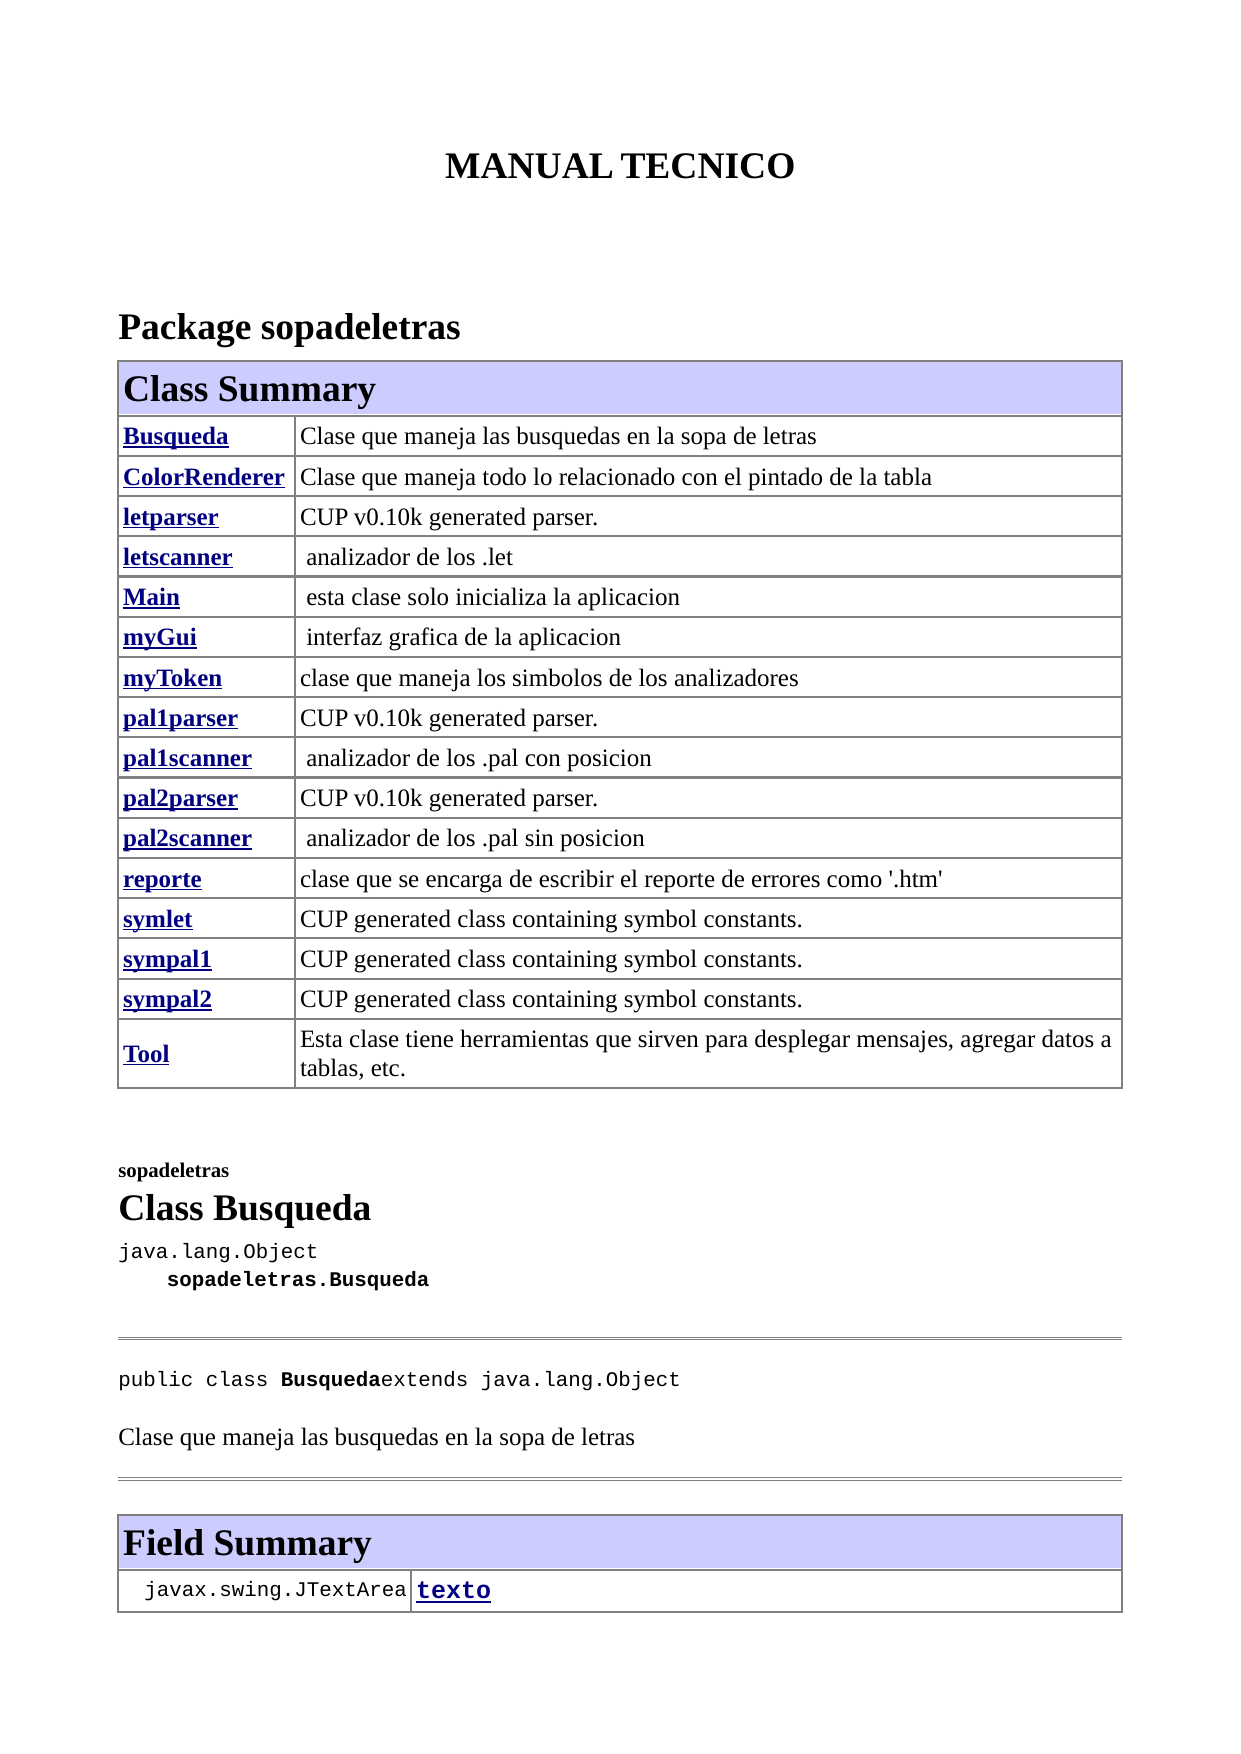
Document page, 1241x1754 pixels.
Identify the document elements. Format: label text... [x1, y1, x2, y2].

subtitle MANUAL TECNICO [118, 143, 1122, 186]
table_header Class Summary [119, 362, 1121, 414]
table_cell Tool [119, 1020, 294, 1087]
table_cell pal2scanner [119, 819, 294, 857]
table_cell CUP generated class containing symbol constants. [296, 980, 1121, 1018]
table_cell interfaz grafica de la aplicacion [296, 618, 1121, 656]
text public class Busquedaextends java.lang.Object [118, 1369, 1122, 1392]
table_cell Clase que maneja las busquedas en la sopa de letras [296, 417, 1121, 455]
table_cell CUP v0.10k generated parser. [296, 497, 1121, 535]
table_cell sympal1 [119, 939, 294, 977]
table_cell texto [412, 1571, 1121, 1611]
table_cell myToken [119, 658, 294, 696]
table_cell CUP v0.10k generated parser. [296, 779, 1121, 817]
text Clase que maneja las busquedas en la sopa de letras [118, 1422, 1122, 1451]
table_cell myGui [119, 618, 294, 656]
table_cell pal1scanner [119, 738, 294, 776]
table_cell CUP generated class containing symbol constants. [296, 899, 1121, 937]
table_cell reporte [119, 859, 294, 897]
table_cell Clase que maneja todo lo relacionado con el pintado de la tabla [296, 457, 1121, 495]
table_cell letparser [119, 497, 294, 535]
table_cell clase que se encarga de escribir el reporte de errores como '.htm' [296, 859, 1121, 897]
table_cell pal2parser [119, 779, 294, 817]
table_cell Busqueda [119, 417, 294, 455]
table_cell Main [119, 578, 294, 616]
subtitle Package sopadeletras [118, 304, 1122, 347]
table_cell clase que maneja los simbolos de los analizadores [296, 658, 1121, 696]
table_cell letscanner [119, 537, 294, 575]
table_cell symlet [119, 899, 294, 937]
table_cell Esta clase tiene herramientas que sirven para desplegar mensajes, agregar datos a tablas, etc. [296, 1020, 1121, 1087]
table_header Field Summary [119, 1516, 1121, 1568]
table_cell CUP v0.10k generated parser. [296, 698, 1121, 736]
table_cell javax.swing.JTextArea [119, 1571, 410, 1611]
table_cell esta clase solo inicializa la aplicacion [296, 578, 1121, 616]
table_cell analizador de los .pal sin posicion [296, 819, 1121, 857]
table_cell CUP generated class containing symbol constants. [296, 939, 1121, 977]
table_cell analizador de los .pal con posicion [296, 738, 1121, 776]
table_cell analizador de los .let [296, 537, 1121, 575]
table_cell pal1parser [119, 698, 294, 736]
table_cell ColorRenderer [119, 457, 294, 495]
text sopadeletras.Busqueda [118, 1265, 1122, 1293]
subtitle sopadeletras Class Busqueda [118, 1142, 1122, 1229]
text java.lang.Object [118, 1241, 1122, 1265]
table_cell sympal2 [119, 980, 294, 1018]
